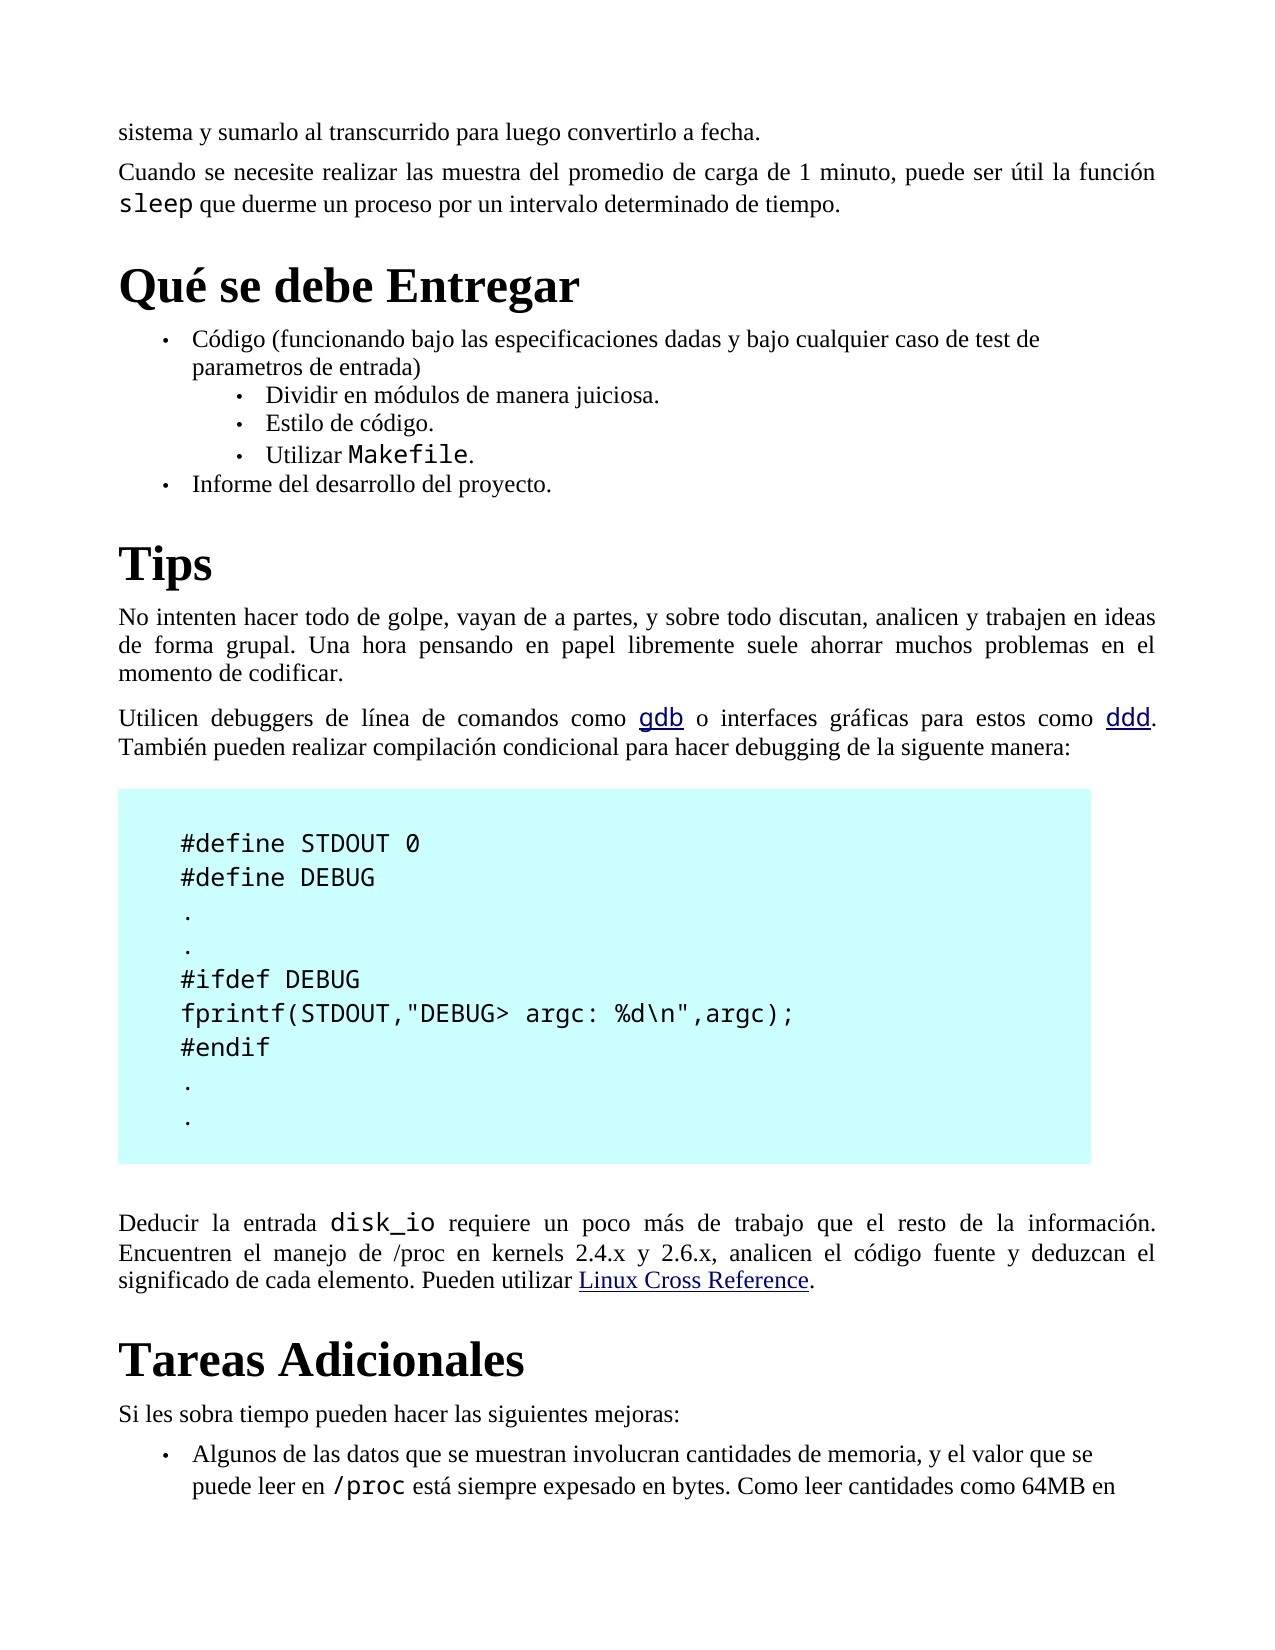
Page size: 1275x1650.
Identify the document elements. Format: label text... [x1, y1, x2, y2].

subtitle Qué se debe Entregar [118, 258, 1157, 313]
list Utilizar Makefile. [236, 436, 1157, 470]
text Cuando se necesite realizar las muestra del promedio de carga de 1 minuto, puede ser útil la función sleep que duerme un proceso por un intervalo determinado de tiempo. [118, 158, 1157, 220]
text Utilicen debuggers de línea de comandos como gdb o interfaces gráficas para estos como ddd. También pueden realizar compilación condicional para hacer debugging de la siguente manera: [118, 699, 1157, 761]
list Informe del desarrollo del proyecto. [162, 470, 1157, 498]
list Algunos de las datos que se muestran involucran cantidades de memoria, y el valor que se puede leer en /proc está siempre expesado en bytes. Como leer cantidades como 64MB en [162, 1440, 1157, 1502]
subtitle Tips [118, 536, 1157, 591]
list Código (funcionando bajo las especificaciones dadas y bajo cualquier caso de test de parametros de entrada) [162, 326, 1157, 381]
table_header #define STDOUT 0 #define DEBUG . . #ifdef DEBUG fprintf(STDOUT,"DEBUG> argc: %d\n",argc); #endif . . [118, 789, 1091, 1164]
text No intenten hacer todo de golpe, vayan de a partes, y sobre todo discutan, analicen y trabajen en ideas de forma grupal. Una hora pensando en papel libremente suele ahorrar muchos problemas en el momento de codificar. [118, 603, 1157, 687]
list Estilo de código. [236, 409, 1157, 436]
list Dividir en módulos de manera juiciosa. [236, 381, 1157, 409]
subtitle Tareas Adicionales [118, 1332, 1157, 1387]
text sistema y sumarlo al transcurrido para luego convertirlo a fecha. [118, 118, 1157, 146]
text Si les sobra tiempo pueden hacer las siguientes mejoras: [118, 1400, 1157, 1427]
text Deducir la entrada disk_io requiere un poco más de trabajo que el resto de la información. Encuentren el manejo de /proc en kernels 2.4.x y 2.6.x, analicen el código fuente y deduzcan el significado de cada elemento. Pueden utilizar Linux Cross Reference. [118, 1205, 1157, 1294]
